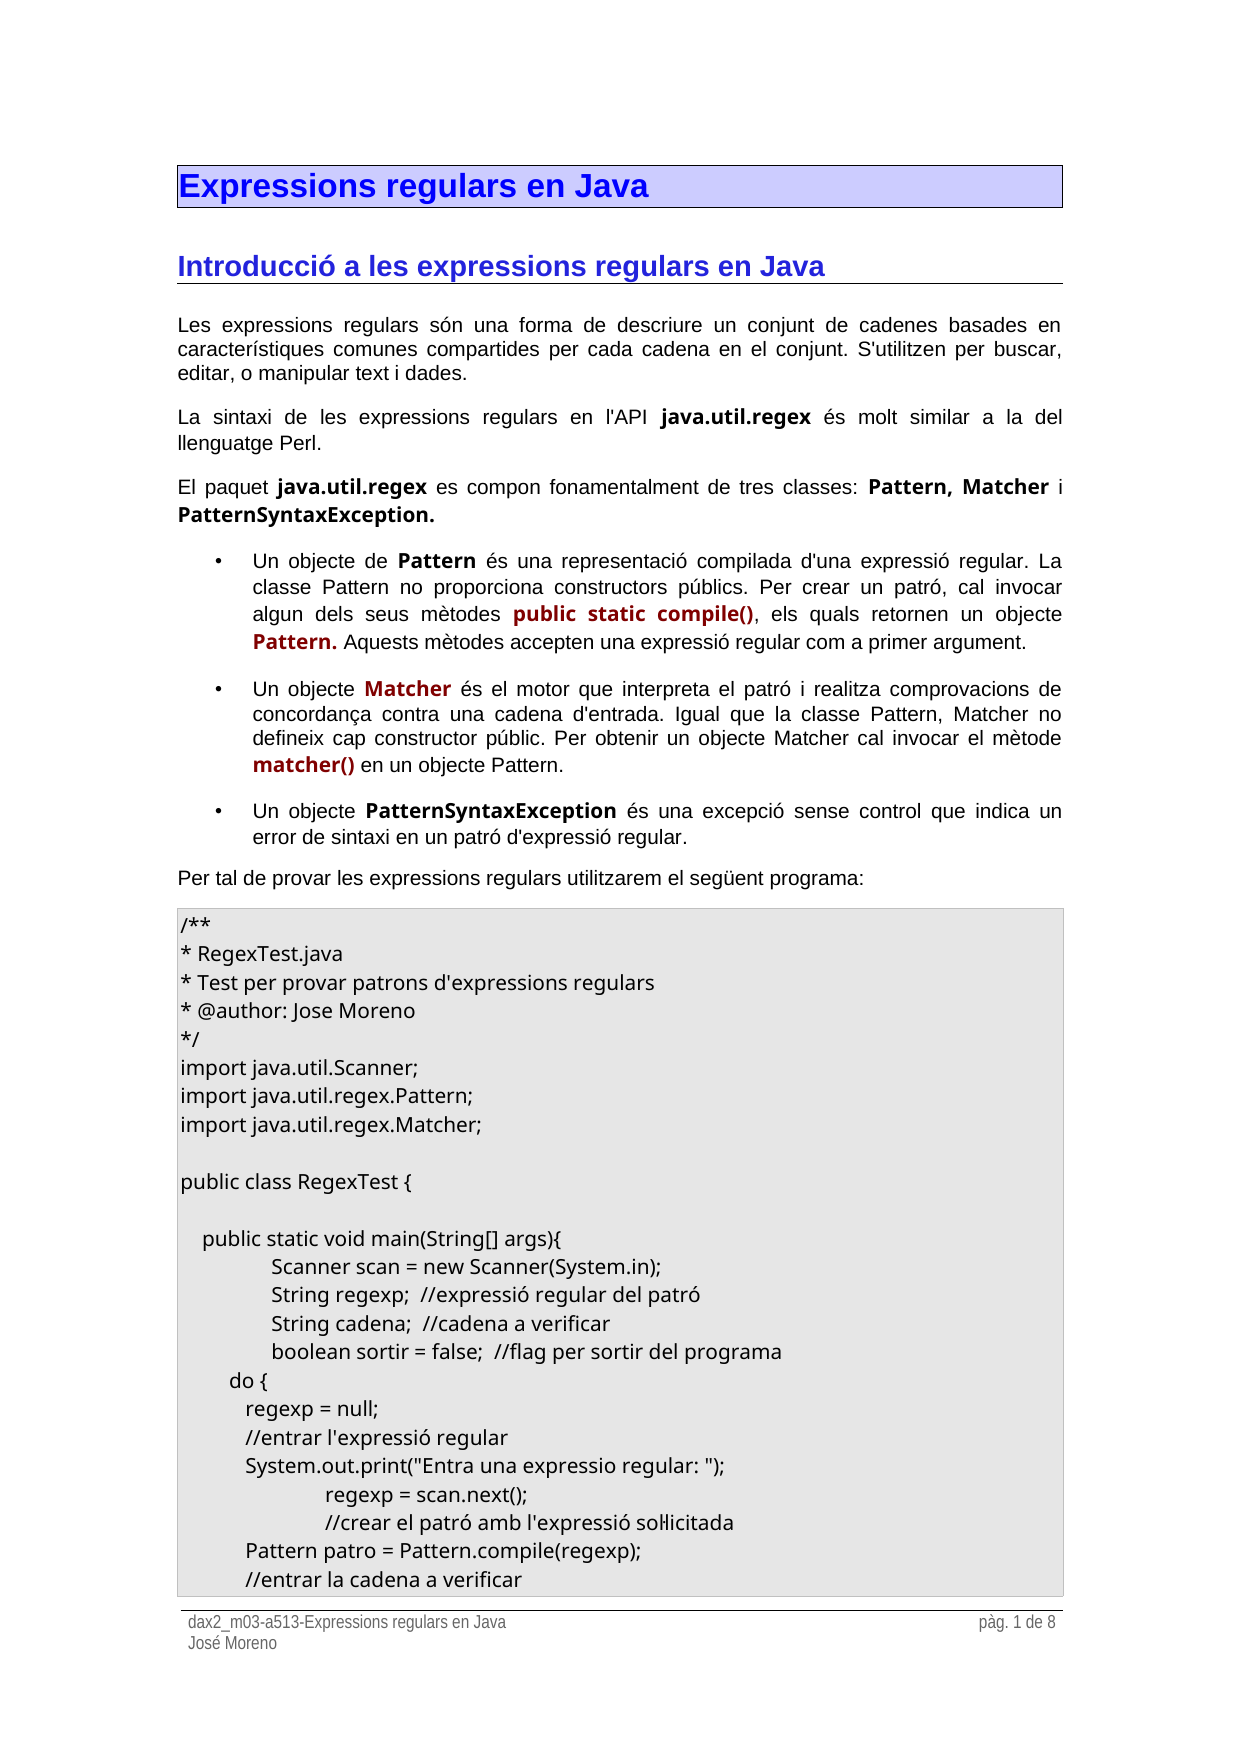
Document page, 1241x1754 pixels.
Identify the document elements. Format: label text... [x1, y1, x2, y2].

text //crear el patró amb l'expressió sol·licitada [178, 1505, 1063, 1533]
text public static void main(String[] args){ [178, 1221, 1063, 1249]
text Scanner scan = new Scanner(System.in); [178, 1249, 1063, 1278]
list Un objecte Matcher és el motor que interpreta el patró i realitza comprovacions de concordança contra una cadena d'entrada. Igual que la classe Pattern, Matcher no defineix cap constructor públic. Per obtenir un objecte Matcher cal invocar el mètode matcher() en un objecte Pattern. [215, 674, 1063, 778]
text * Test per provar patrons d'expressions regulars [178, 965, 1063, 993]
text Per tal de provar les expressions regulars utilitzarem el següent programa: [177, 866, 1063, 890]
text System.out.print("Entra una expressio regular: "); [178, 1448, 1063, 1477]
text Les expressions regulars són una forma de descriure un conjunt de cadenes basades en característiques comunes compartides per cada cadena en el conjunt. S'utilitzen per buscar, editar, o manipular text i dades. [177, 312, 1063, 384]
text La sintaxi de les expressions regulars en l'API java.util.regex és molt similar a la del llenguatge Perl. [177, 402, 1063, 454]
text El paquet java.util.regex es compon fonamentalment de tres classes: Pattern, Matcher i PatternSyntaxException. [177, 472, 1063, 529]
text /** [178, 909, 1063, 936]
list Un objecte de Pattern és una representació compilada d'una expressió regular. La classe Pattern no proporciona constructors públics. Per crear un patró, cal invocar algun dels seus mètodes public static compile(), els quals retornen un objecte Pattern. Aquests mètodes accepten una expressió regular com a primer argument. [215, 547, 1063, 656]
text //entrar l'expressió regular [178, 1420, 1063, 1448]
text public class RegexTest { [178, 1164, 1063, 1192]
text boolean sortir = false; //flag per sortir del programa [178, 1334, 1063, 1363]
subtitle Introducció a les expressions regulars en Java [177, 249, 1063, 283]
text * RegexTest.java [178, 936, 1063, 965]
text //entrar la cadena a verificar [178, 1562, 1063, 1596]
text * @author: Jose Moreno [178, 993, 1063, 1022]
text */ [178, 1022, 1063, 1050]
text String regexp; //expressió regular del patró [178, 1278, 1063, 1306]
text import java.util.Scanner; [178, 1050, 1063, 1078]
text do { [178, 1363, 1063, 1391]
text regexp = null; [178, 1391, 1063, 1420]
text import java.util.regex.Matcher; [178, 1107, 1063, 1135]
text Pattern patro = Pattern.compile(regexp); [178, 1533, 1063, 1562]
text String cadena; //cadena a verificar [178, 1306, 1063, 1334]
text import java.util.regex.Pattern; [178, 1078, 1063, 1107]
list Un objecte PatternSyntaxException és una excepció sense control que indica un error de sintaxi en un patró d'expressió regular. [215, 796, 1063, 848]
text Expressions regulars en Java [178, 166, 1062, 207]
text regexp = scan.next(); [178, 1477, 1063, 1505]
